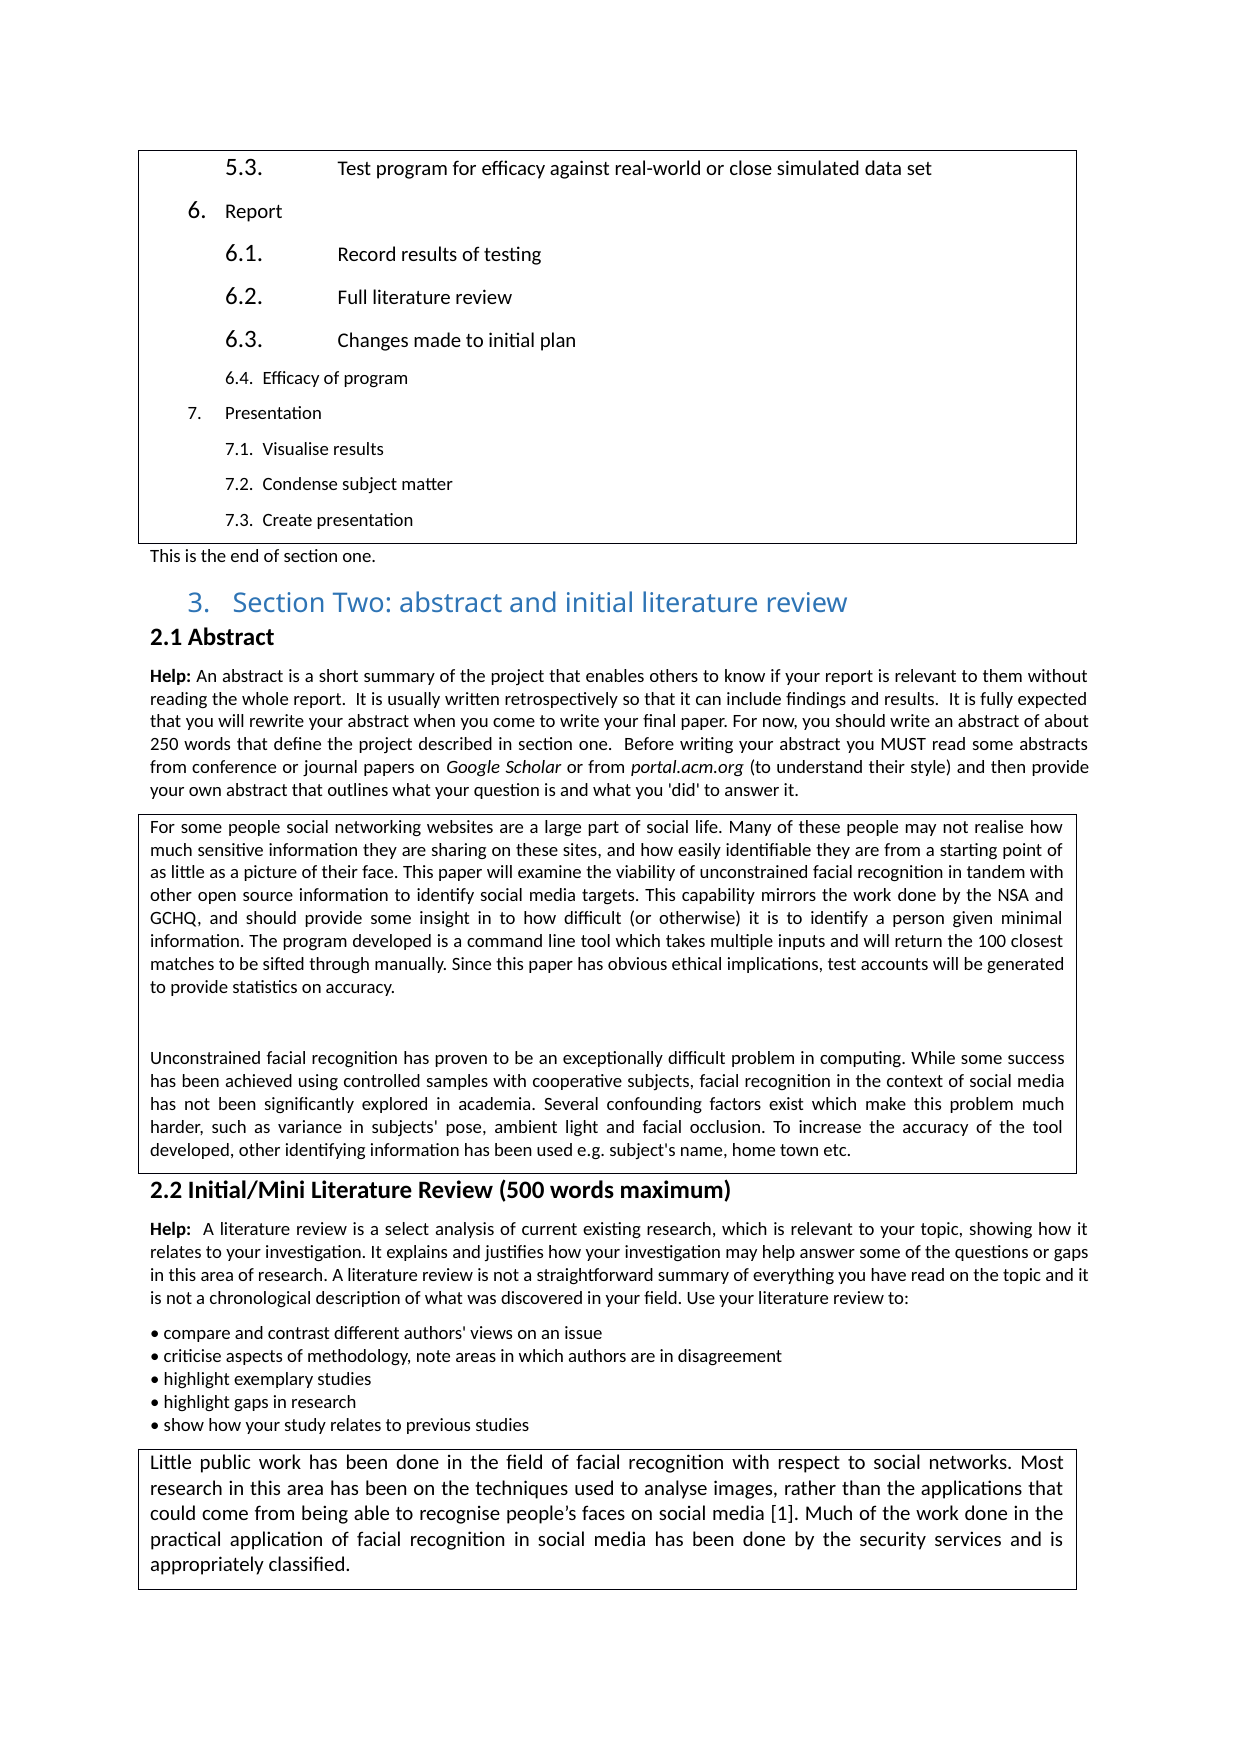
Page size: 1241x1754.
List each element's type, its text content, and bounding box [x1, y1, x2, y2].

text Help: An abstract is a short summary of the project that enables others to know if your report is relevant to them without reading the whole report. It is usually written retrospectively so that it can include findings and results. It is fully expected that you will rewrite your abstract when you come to write your final paper. For now, you should write an abstract of about 250 words that define the project described in section one. Before writing your abstract you MUST read some abstracts from conference or journal papers on Google Scholar or from portal.acm.org (to understand their style) and then provide your own abstract that outlines what your question is and what you 'did' to answer it. [150, 664, 1090, 801]
text 2.1 Abstract [150, 621, 1090, 651]
subtitle Section Two: abstract and initial literature review [187, 584, 1090, 621]
text This is the end of section one. [150, 544, 1090, 567]
text Help: A literature review is a select analysis of current existing research, which is relevant to your topic, showing how it relates to your investigation. It explains and justifies how your investigation may help answer some of the questions or gaps in this area of research. A literature review is not a straightforward summary of everything you have read on the topic and it is not a chronological description of what was discovered in your field. Use your literature review to: [150, 1217, 1090, 1309]
text • compare and contrast different authors' views on an issue • criticise aspects of methodology, note areas in which authors are in disagreement • highlight exemplary studies • highlight gaps in research • show how your study relates to previous studies [150, 1321, 1090, 1436]
table_header Little public work has been done in the field of facial recognition with respect to social networks. Most research in this area has been on the techniques used to analyse images, rather than the applications that could come from being able to recognise people’s faces on social media [1]. Much of the work done in the practical application of facial recognition in social media has been done by the security services and is appropriately classified. [139, 1450, 1076, 1589]
table_header For some people social networking websites are a large part of social life. Many of these people may not realise how much sensitive information they are sharing on these sites, and how easily identifiable they are from a starting point of as little as a picture of their face. This paper will examine the viability of unconstrained facial recognition in tandem with other open source information to identify social media targets. This capability mirrors the work done by the NSA and GCHQ, and should provide some insight in to how difficult (or otherwise) it is to identify a person given minimal information. The program developed is a command line tool which takes multiple inputs and will return the 100 closest matches to be sifted through manually. Since this paper has obvious ethical implications, test accounts will be generated to provide statistics on accuracy. Unconstrained facial recognition has proven to be an exceptionally difficult problem in computing. While some success has been achieved using controlled samples with cooperative subjects, facial recognition in the context of social media has not been significantly explored in academia. Several confounding factors exist which make this problem much harder, such as variance in subjects' pose, ambient light and facial occlusion. To increase the accuracy of the tool developed, other identifying information has been used e.g. subject's name, home town etc. [139, 815, 1076, 1173]
text 2.2 Initial/Mini Literature Review (500 words maximum) [150, 1174, 1090, 1205]
table_header Gathering papers, background research Literature review Project proposal Timescale Background gathering on technical implementation Review prior work in depth Find examples of SOCMINT using data other than faces Find examples of large-scale unconstrained facial recognition not applied to social media Find practical uses of social media intelligence Design Requirements gathering Success metrics Initial design of program (data structures, class diagrams etc.) Choose libraries etc. to use Implementation Create test accounts (YTF, PFW for large-scale face data set) Start facial recognition element Test facial recognition element (unit, baseline results) Implement other vectors for identification (name, DOB, location etc.) Testing Test program for correctness Test program for efficacy against small data set (IARPA Janus) Test program for efficacy against real-world or close simulated data set Report Record results of testing Full literature review Changes made to initial plan Efficacy of program Presentation Visualise results Condense subject matter Create presentation [139, 151, 1076, 543]
